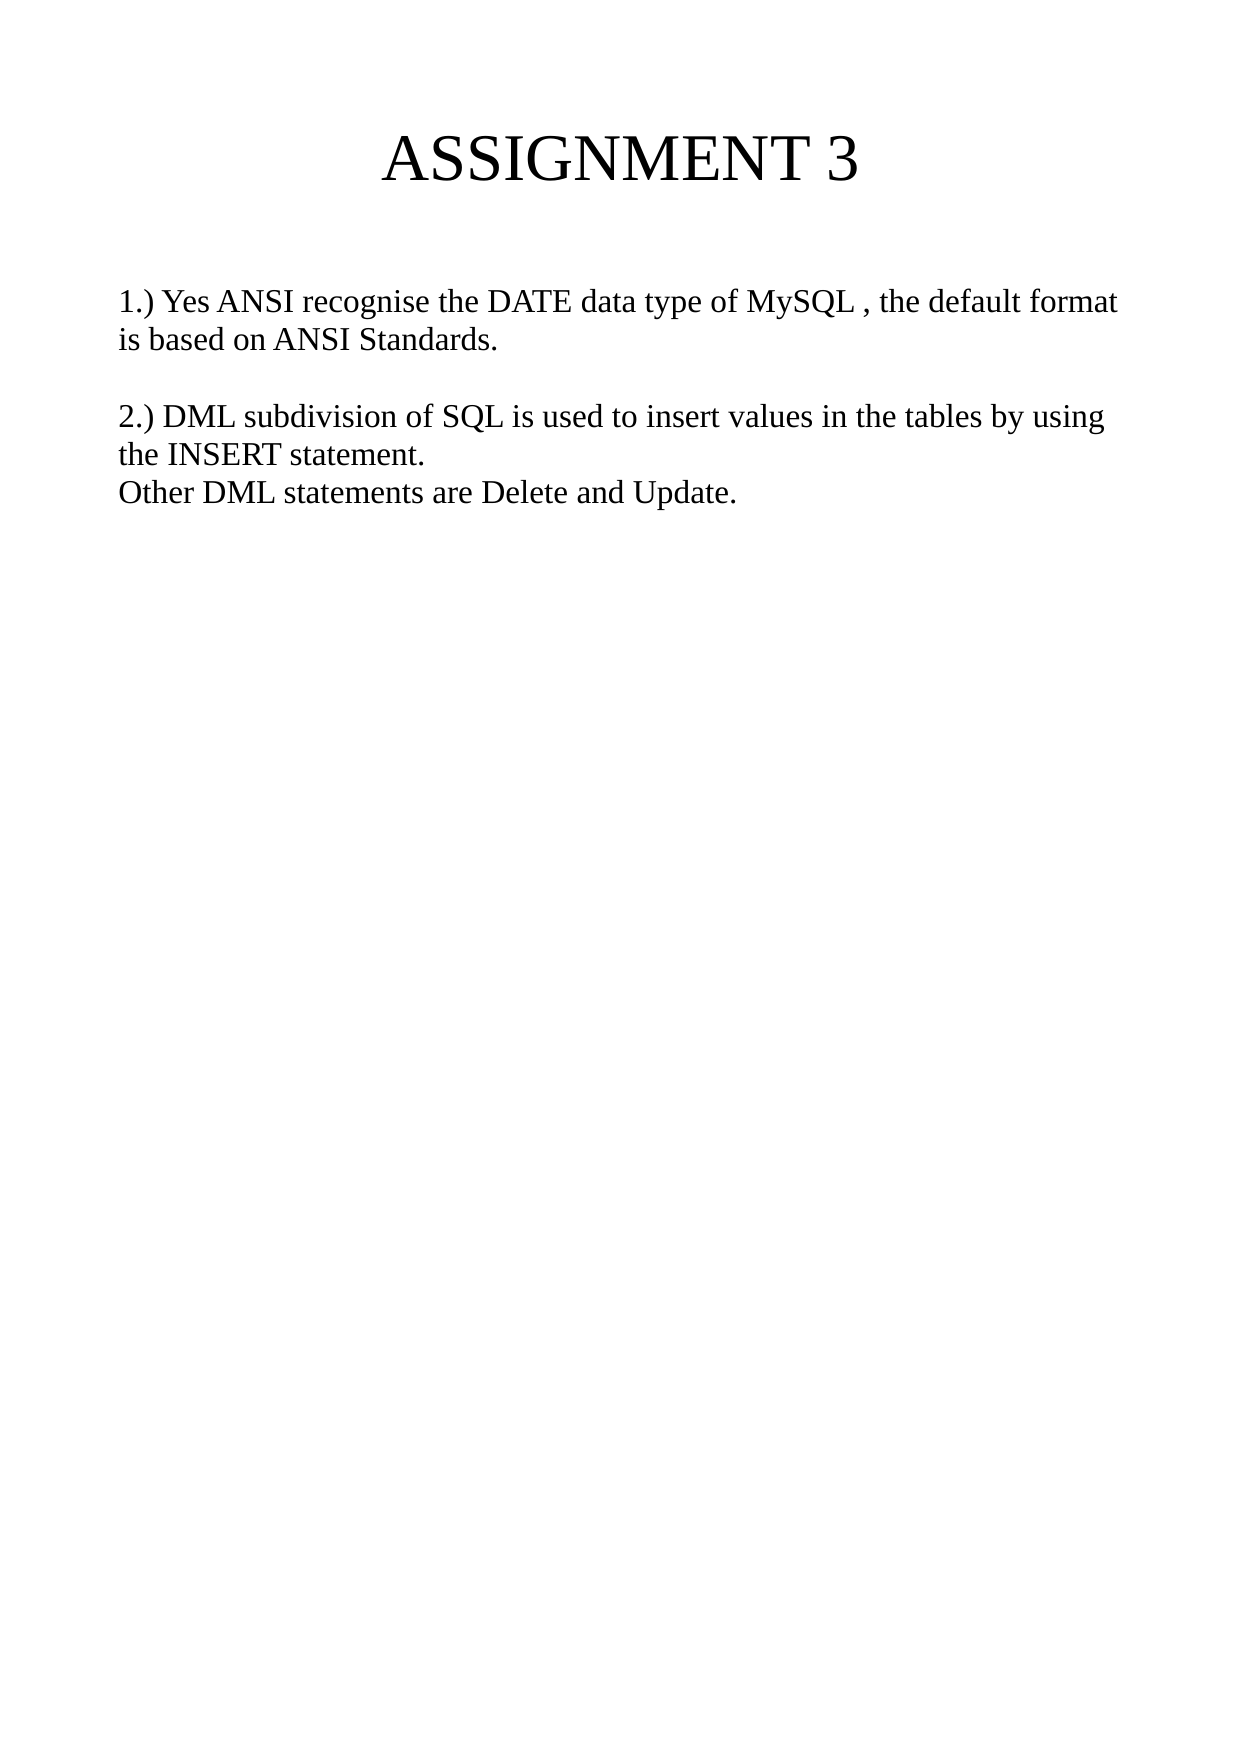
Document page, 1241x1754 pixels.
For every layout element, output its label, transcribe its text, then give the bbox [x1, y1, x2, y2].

text 1.) Yes ANSI recognise the DATE data type of MySQL , the default format is based on ANSI Standards. [118, 281, 1122, 358]
text Other DML statements are Delete and Update. [118, 473, 1122, 511]
text ASSIGNMENT 3 [118, 118, 1122, 195]
text 2.) DML subdivision of SQL is used to insert values in the tables by using the INSERT statement. [118, 396, 1122, 473]
